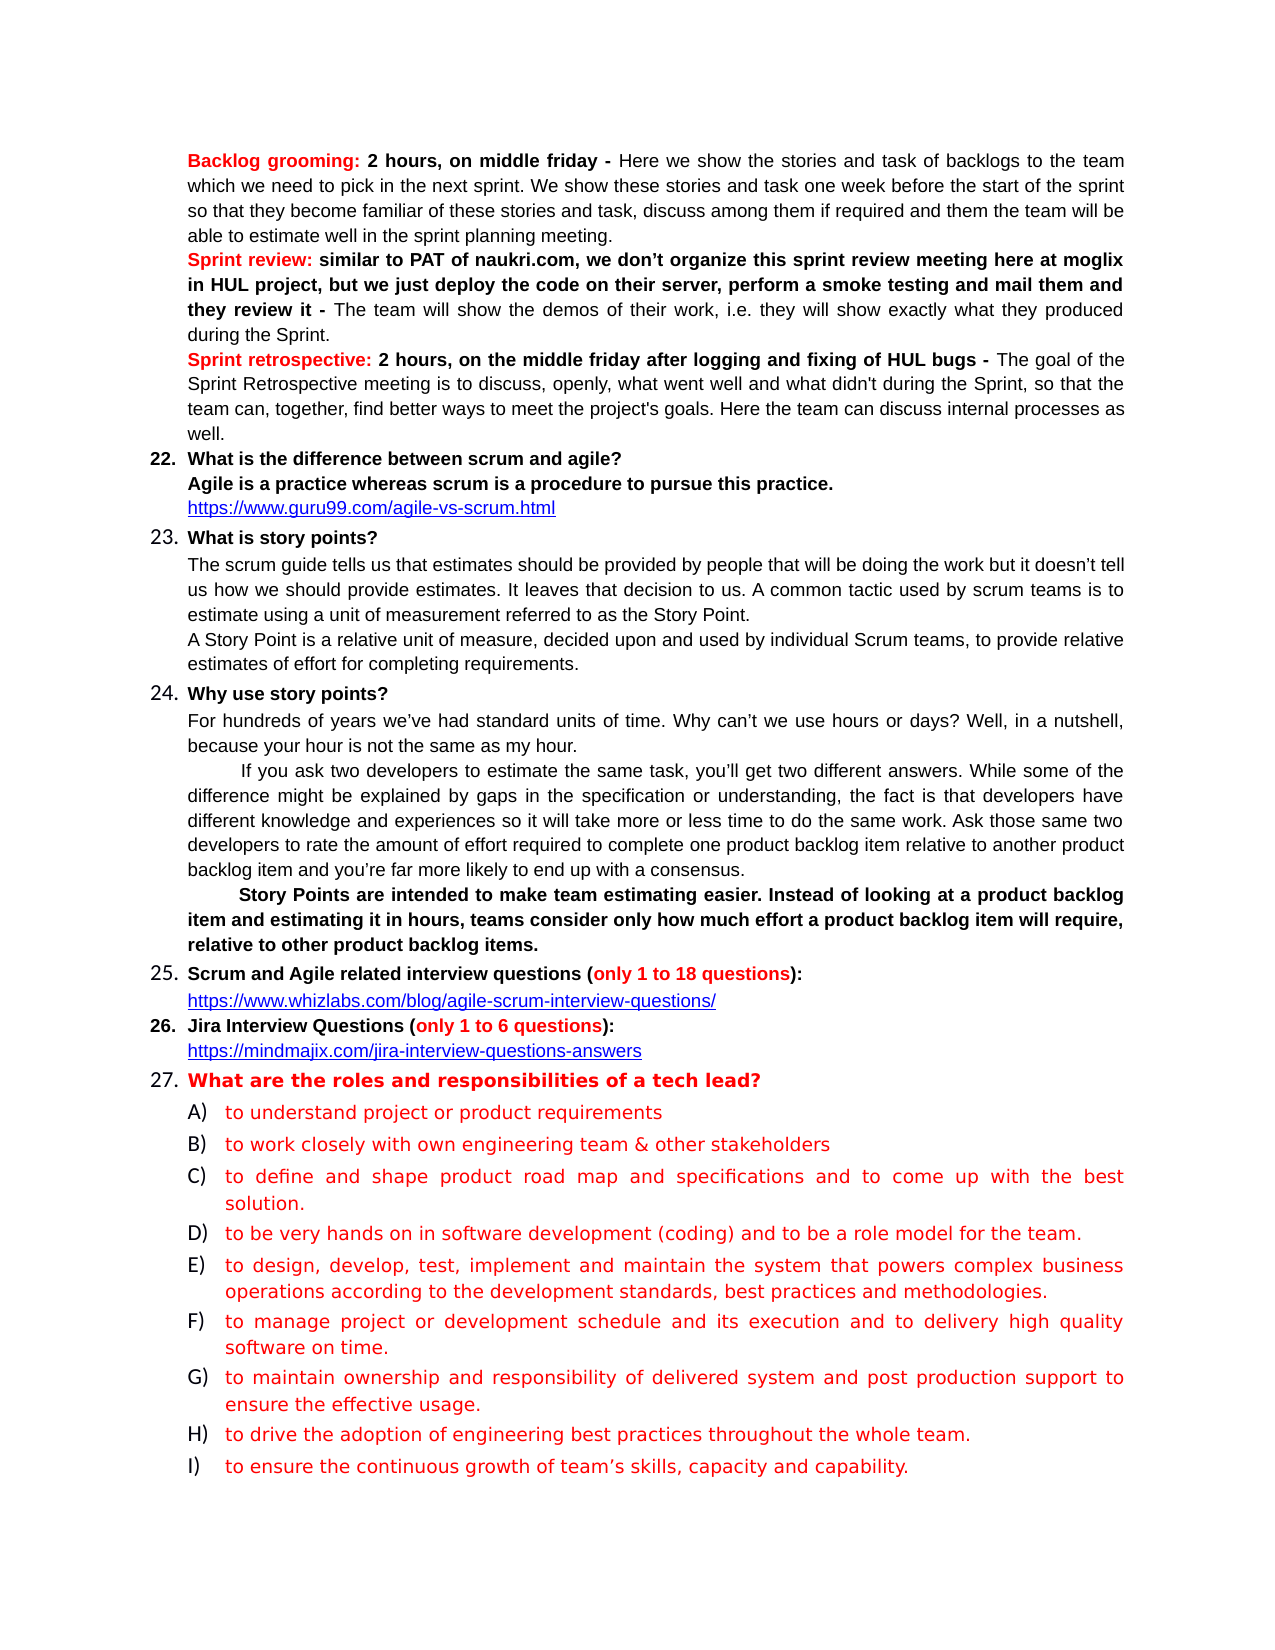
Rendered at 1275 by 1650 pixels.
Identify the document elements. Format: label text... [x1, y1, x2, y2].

list to manage project or development schedule and its execution and to delivery high quality software on time. [187, 1306, 1125, 1359]
list to ensure the continuous growth of team’s skills, capacity and capability. [187, 1451, 1125, 1479]
list to maintain ownership and responsibility of delivered system and post production support to ensure the effective usage. [187, 1362, 1125, 1416]
list What are the roles and responsibilities of a tech lead? [150, 1065, 1125, 1093]
list https://www.guru99.com/agile-vs-scrum.html [150, 497, 1125, 519]
list What is the difference between scrum and agile? [150, 447, 1125, 469]
list Scrum and Agile related interview questions (only 1 to 18 questions): [150, 958, 1125, 986]
list For hundreds of years we’ve had standard units of time. Why can’t we use hours or days? Well, in a nutshell, because your hour is not the same as my hour. [150, 710, 1125, 757]
list What is story points? [150, 522, 1125, 550]
list Jira Interview Questions (only 1 to 6 questions): [150, 1015, 1125, 1037]
list to be very hands on in software development (coding) and to be a role model for the team. [187, 1218, 1125, 1246]
list Sprint retrospective: 2 hours, on the middle friday after logging and fixing of HUL bugs - The goal of the Sprint Retrospective meeting is to discuss, openly, what went well and what didn't during the Sprint, so that the team can, together, find better ways to meet the project's goals. Here the team can discuss internal processes as well. [150, 348, 1125, 444]
list If you ask two developers to estimate the same task, you’ll get two different answers. While some of the difference might be explained by gaps in the specification or understanding, the fact is that developers have different knowledge and experiences so it will take more or less time to do the same work. Ask those same two developers to rate the amount of effort required to complete one product backlog item relative to another product backlog item and you’re far more likely to end up with a consensus. [150, 760, 1125, 881]
list Backlog grooming: 2 hours, on middle friday - Here we show the stories and task of backlogs to the team which we need to pick in the next sprint. We show these stories and task one week before the start of the sprint so that they become familiar of these stories and task, discuss among them if required and them the team will be able to estimate well in the sprint planning meeting. [150, 150, 1125, 246]
list The scrum guide tells us that estimates should be provided by people that will be doing the work but it doesn’t tell us how we should provide estimates. It leaves that decision to us. A common tactic used by scrum teams is to estimate using a unit of measurement referred to as the Story Point. [150, 554, 1125, 625]
list to understand project or product requirements [187, 1097, 1125, 1125]
list Agile is a practice whereas scrum is a procedure to pursue this practice. [150, 472, 1125, 494]
list A Story Point is a relative unit of measure, decided upon and used by individual Scrum teams, to provide relative estimates of effort for completing requirements. [150, 628, 1125, 675]
list Why use story points? [150, 678, 1125, 706]
list to design, develop, test, implement and maintain the system that powers complex business operations according to the development standards, best practices and methodologies. [187, 1250, 1125, 1303]
list to drive the adoption of engineering best practices throughout the whole team. [187, 1419, 1125, 1447]
list to work closely with own engineering team & other stakeholders [187, 1129, 1125, 1157]
list Sprint review: similar to PAT of naukri.com, we don’t organize this sprint review meeting here at moglix in HUL project, but we just deploy the code on their server, perform a smoke testing and mail them and they review it - The team will show the demos of their work, i.e. they will show exactly what they produced during the Sprint. [150, 249, 1125, 345]
list https://mindmajix.com/jira-interview-questions-answers [150, 1040, 1125, 1061]
list https://www.whizlabs.com/blog/agile-scrum-interview-questions/ [150, 990, 1125, 1012]
list Story Points are intended to make team estimating easier. Instead of looking at a product backlog item and estimating it in hours, teams consider only how much effort a product backlog item will require, relative to other product backlog items. [150, 884, 1125, 955]
list to define and shape product road map and specifications and to come up with the best solution. [187, 1161, 1125, 1214]
